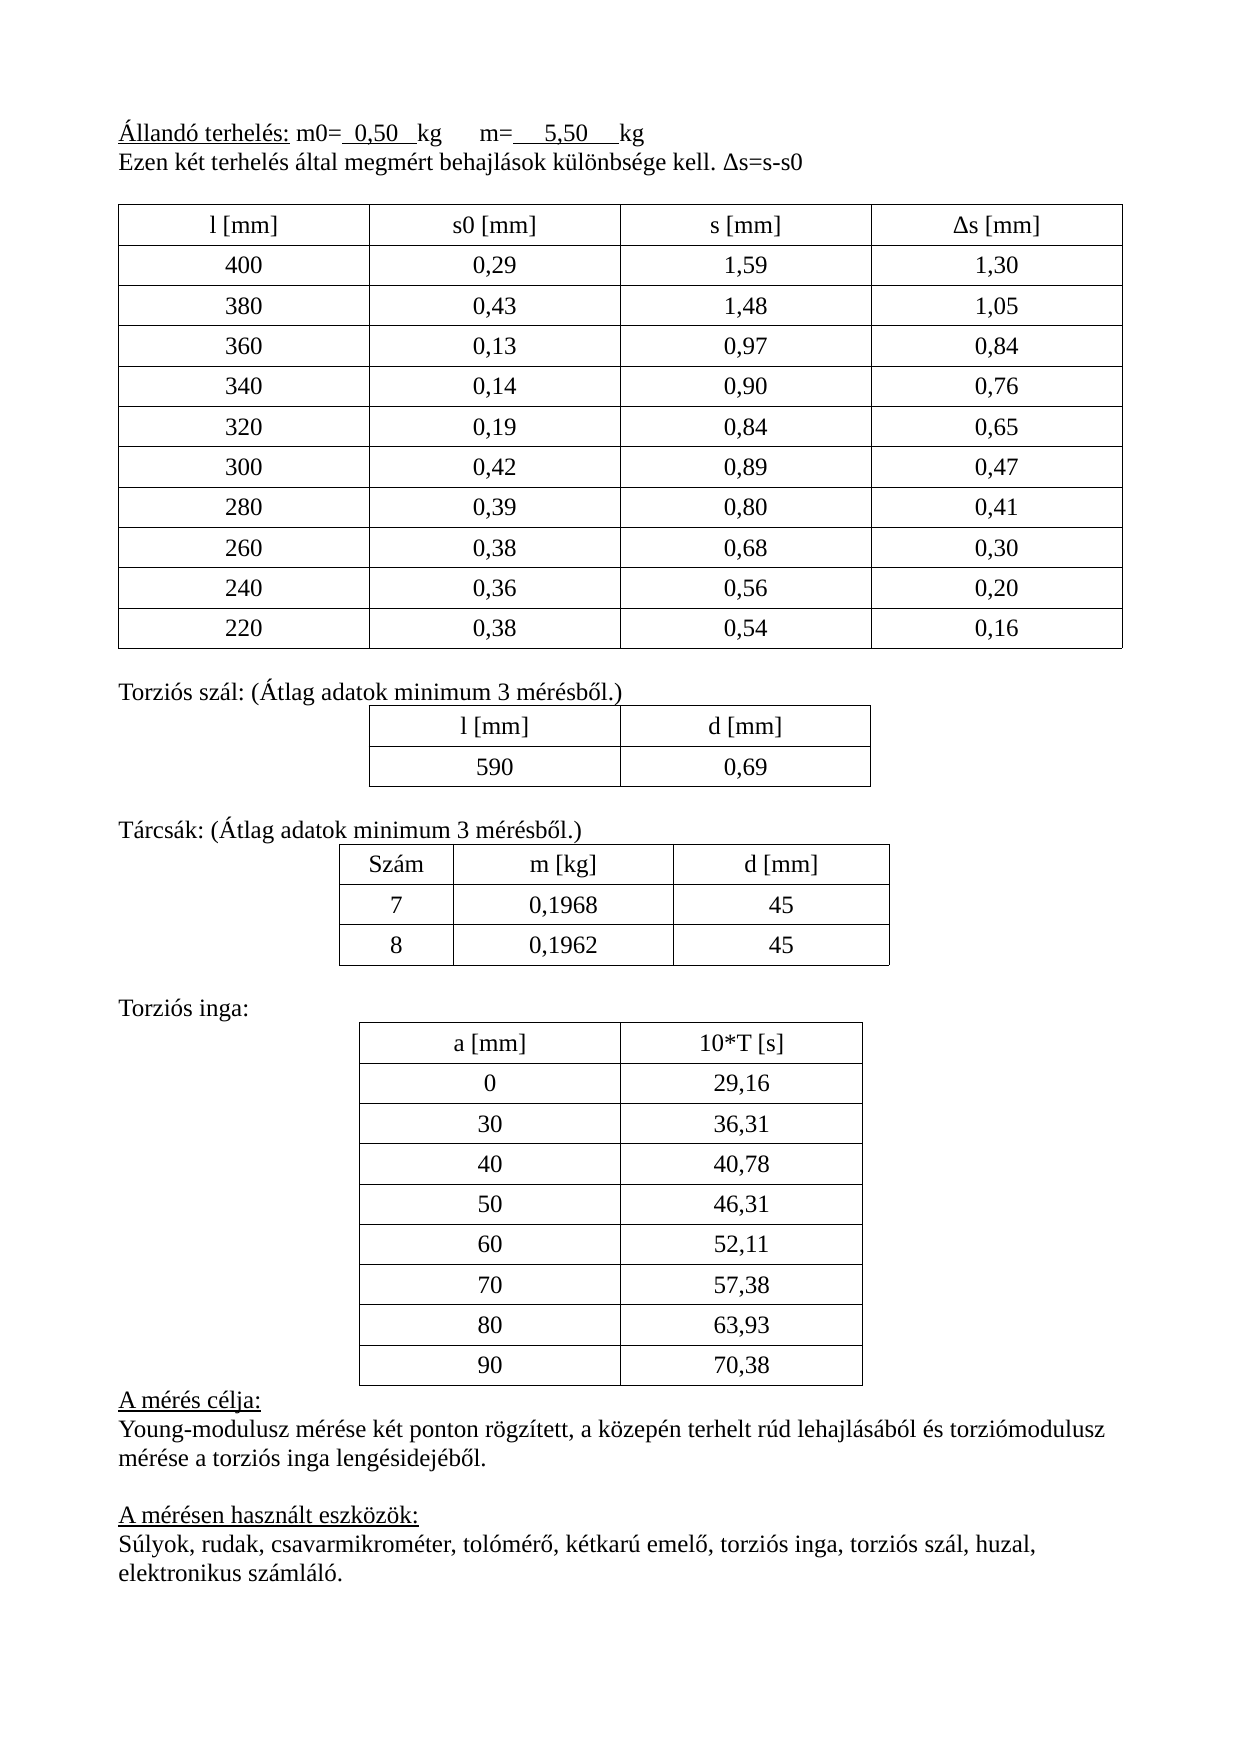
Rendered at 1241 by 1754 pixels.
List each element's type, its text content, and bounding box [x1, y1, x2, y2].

table_cell 0,47 [872, 447, 1122, 487]
table_cell 0,56 [621, 568, 871, 607]
table_header m [kg] [454, 845, 673, 884]
table_header Szám [340, 845, 453, 884]
table_cell 1,30 [872, 246, 1122, 285]
table_cell 1,59 [621, 246, 871, 285]
table_cell 8 [340, 925, 453, 964]
table_cell 0,68 [621, 528, 871, 567]
table_header d [mm] [621, 706, 870, 746]
table_cell 0,36 [370, 568, 620, 607]
table_cell 0,69 [621, 747, 870, 786]
table_cell 0,14 [370, 367, 620, 406]
table_cell 0,30 [872, 528, 1122, 567]
text Torziós szál: (Átlag adatok minimum 3 mérésből.) [118, 677, 1122, 705]
table_cell 0,43 [370, 286, 620, 325]
text Súlyok, rudak, csavarmikrométer, tolómérő, kétkarú emelő, torziós inga, torziós szál, huzal, elektronikus számláló. [118, 1529, 1122, 1586]
table_cell 0,19 [370, 407, 620, 446]
table_cell 0,97 [621, 326, 871, 366]
table_cell 260 [119, 528, 369, 567]
table_cell 0,84 [621, 407, 871, 446]
table_header 10*T [s] [621, 1023, 862, 1062]
table_cell 40 [360, 1144, 620, 1183]
table_cell 29,16 [621, 1064, 862, 1103]
table_cell 0,38 [370, 609, 620, 648]
table_cell 7 [340, 885, 453, 924]
table_cell 280 [119, 488, 369, 527]
table_cell 0,20 [872, 568, 1122, 607]
table_cell 36,31 [621, 1104, 862, 1143]
table_cell 0,1968 [454, 885, 673, 924]
table_cell 380 [119, 286, 369, 325]
table_cell 0,84 [872, 326, 1122, 366]
table_cell 70 [360, 1265, 620, 1304]
table_cell 45 [674, 885, 889, 924]
table_cell 50 [360, 1185, 620, 1224]
table_cell 40,78 [621, 1144, 862, 1183]
table_cell 0,39 [370, 488, 620, 527]
table_cell 57,38 [621, 1265, 862, 1304]
table_cell 80 [360, 1305, 620, 1345]
table_cell 52,11 [621, 1225, 862, 1264]
table_cell 0,41 [872, 488, 1122, 527]
table_cell 0 [360, 1064, 620, 1103]
table_cell 45 [674, 925, 889, 964]
table_header Δs [mm] [872, 205, 1122, 245]
table_cell 340 [119, 367, 369, 406]
table_cell 0,16 [872, 609, 1122, 648]
text Tárcsák: (Átlag adatok minimum 3 mérésből.) [118, 815, 1122, 844]
table_cell 1,05 [872, 286, 1122, 325]
text A mérésen használt eszközök: [118, 1500, 1122, 1529]
table_cell 0,13 [370, 326, 620, 366]
table_cell 0,38 [370, 528, 620, 567]
table_cell 0,65 [872, 407, 1122, 446]
table_header d [mm] [674, 845, 889, 884]
table_header s [mm] [621, 205, 871, 245]
table_cell 90 [360, 1346, 620, 1385]
table_cell 0,90 [621, 367, 871, 406]
table_cell 46,31 [621, 1185, 862, 1224]
table_cell 0,54 [621, 609, 871, 648]
table_cell 590 [370, 747, 620, 786]
text Young-modulusz mérése két ponton rögzített, a közepén terhelt rúd lehajlásából és torziómodulusz mérése a torziós inga lengésidejéből. [118, 1414, 1122, 1471]
table_cell 0,80 [621, 488, 871, 527]
table_cell 1,48 [621, 286, 871, 325]
text A mérés célja: [118, 1385, 1122, 1414]
table_header l [mm] [370, 706, 620, 746]
table_cell 360 [119, 326, 369, 366]
table_cell 240 [119, 568, 369, 607]
text Állandó terhelés: m0= 0,50 kg m= 5,50 kg [118, 118, 1122, 147]
table_header a [mm] [360, 1023, 620, 1062]
table_cell 0,89 [621, 447, 871, 487]
table_cell 30 [360, 1104, 620, 1143]
table_header s0 [mm] [370, 205, 620, 245]
table_cell 320 [119, 407, 369, 446]
table_header l [mm] [119, 205, 369, 245]
table_cell 400 [119, 246, 369, 285]
table_cell 0,42 [370, 447, 620, 487]
table_cell 0,29 [370, 246, 620, 285]
table_cell 300 [119, 447, 369, 487]
table_cell 60 [360, 1225, 620, 1264]
table_cell 220 [119, 609, 369, 648]
text Ezen két terhelés által megmért behajlások különbsége kell. Δs=s-s0 [118, 147, 1122, 176]
table_cell 0,1962 [454, 925, 673, 964]
table_cell 70,38 [621, 1346, 862, 1385]
table_cell 63,93 [621, 1305, 862, 1345]
table_cell 0,76 [872, 367, 1122, 406]
text Torziós inga: [118, 993, 1122, 1022]
